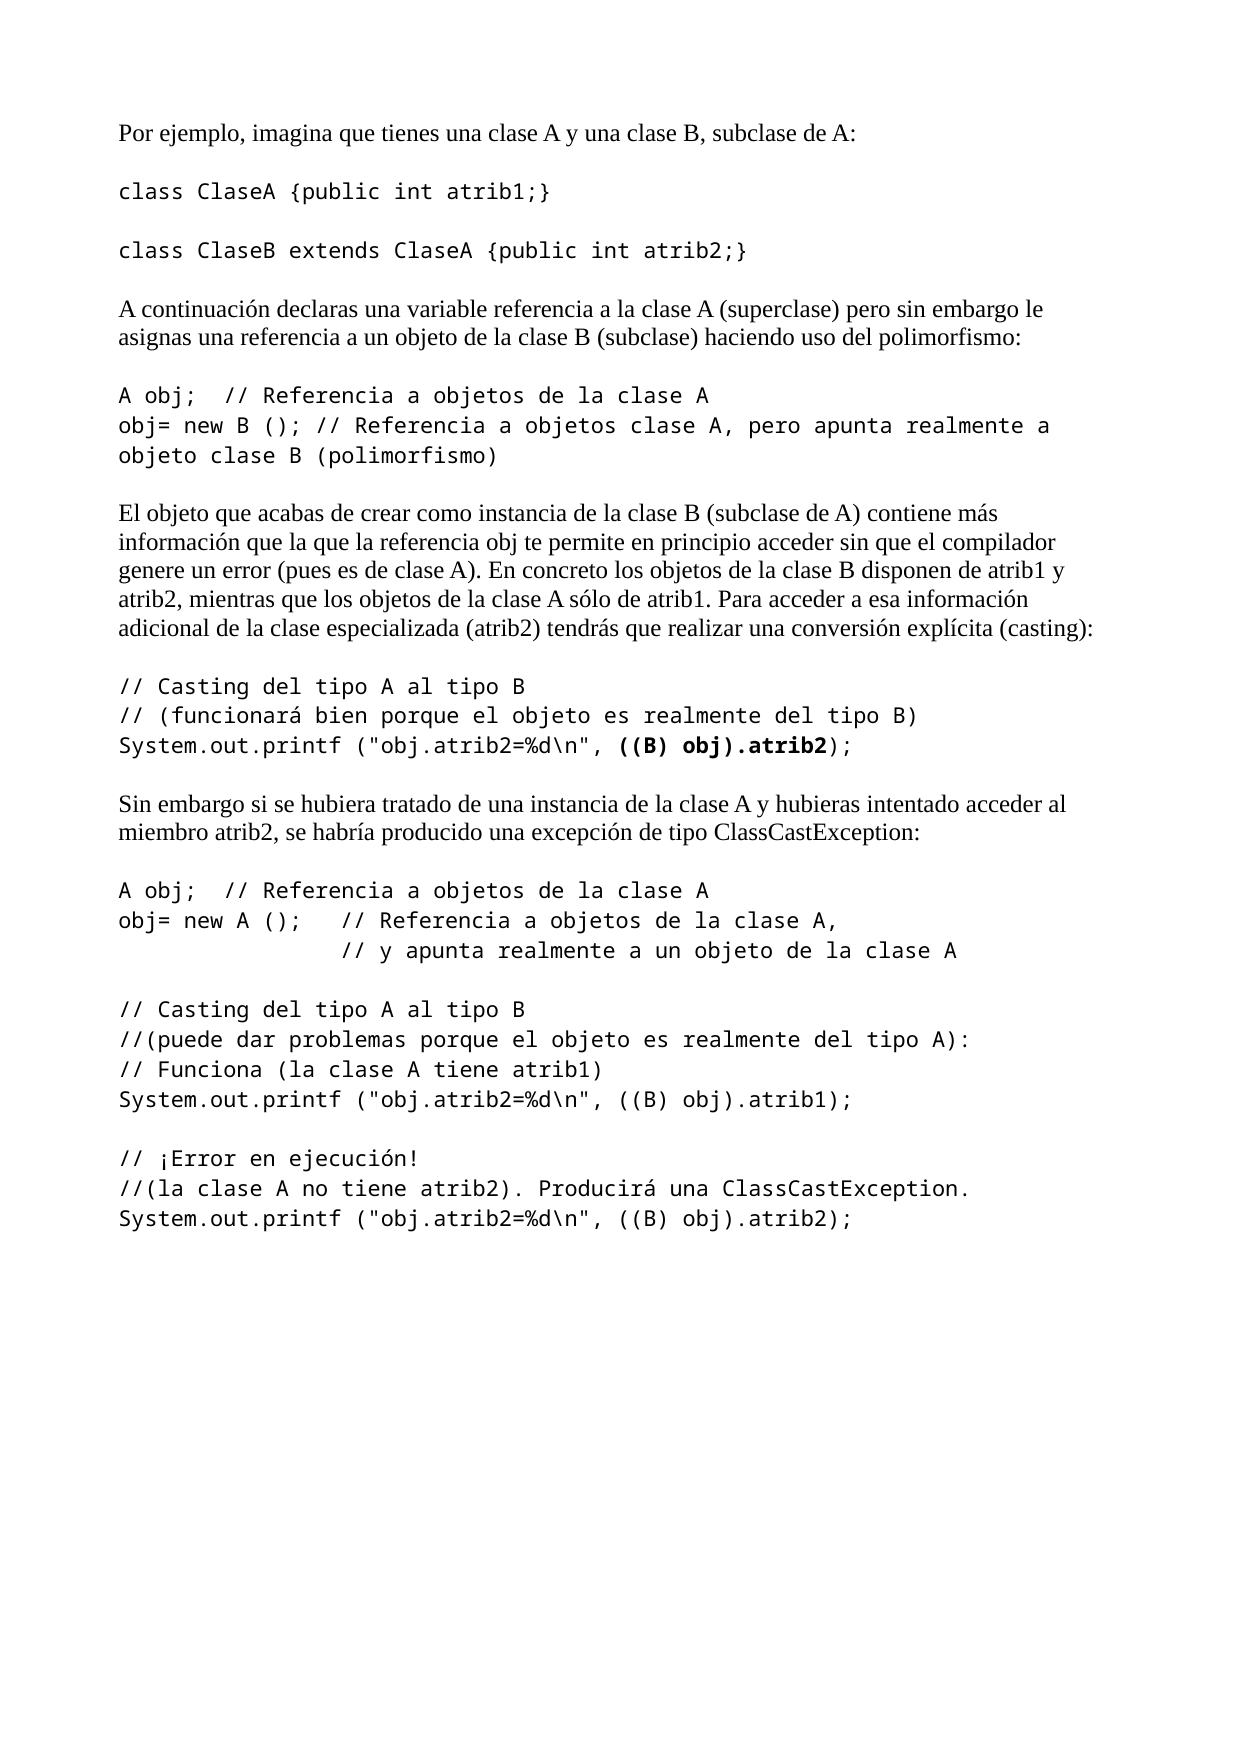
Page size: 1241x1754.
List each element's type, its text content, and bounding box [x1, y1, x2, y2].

text obj= new B (); // Referencia a objetos clase A, pero apunta realmente a objeto clase B (polimorfismo) [118, 410, 1122, 469]
text // Casting del tipo A al tipo B [118, 671, 1122, 700]
text // (funcionará bien porque el objeto es realmente del tipo B) [118, 700, 1122, 730]
text Sin embargo si se hubiera tratado de una instancia de la clase A y hubieras intentado acceder al miembro atrib2, se habría producido una excepción de tipo ClassCastException: [118, 789, 1122, 846]
text // ¡Error en ejecución! [118, 1143, 1122, 1173]
text Por ejemplo, imagina que tienes una clase A y una clase B, subclase de A: [118, 118, 1122, 147]
text // Funciona (la clase A tiene atrib1) [118, 1054, 1122, 1083]
text System.out.printf ("obj.atrib2=%d\n", ((B) obj).atrib2); [118, 730, 1122, 760]
text A continuación declaras una variable referencia a la clase A (superclase) pero sin embargo le asignas una referencia a un objeto de la clase B (subclase) haciendo uso del polimorfismo: [118, 294, 1122, 351]
text A obj; // Referencia a objetos de la clase A [118, 380, 1122, 410]
text System.out.printf ("obj.atrib2=%d\n", ((B) obj).atrib2); [118, 1203, 1122, 1232]
text //(puede dar problemas porque el objeto es realmente del tipo A): [118, 1024, 1122, 1054]
text obj= new A (); // Referencia a objetos de la clase A, [118, 905, 1122, 934]
text class ClaseA {public int atrib1;} [118, 176, 1122, 205]
text // y apunta realmente a un objeto de la clase A [118, 934, 1122, 964]
text System.out.printf ("obj.atrib2=%d\n", ((B) obj).atrib1); [118, 1083, 1122, 1113]
text A obj; // Referencia a objetos de la clase A [118, 875, 1122, 905]
text // Casting del tipo A al tipo B [118, 994, 1122, 1024]
text //(la clase A no tiene atrib2). Producirá una ClassCastException. [118, 1173, 1122, 1203]
text El objeto que acabas de crear como instancia de la clase B (subclase de A) contiene más información que la que la referencia obj te permite en principio acceder sin que el compilador genere un error (pues es de clase A). En concreto los objetos de la clase B disponen de atrib1 y atrib2, mientras que los objetos de la clase A sólo de atrib1. Para acceder a esa información adicional de la clase especializada (atrib2) tendrás que realizar una conversión explícita (casting): [118, 498, 1122, 642]
text class ClaseB extends ClaseA {public int atrib2;} [118, 235, 1122, 265]
